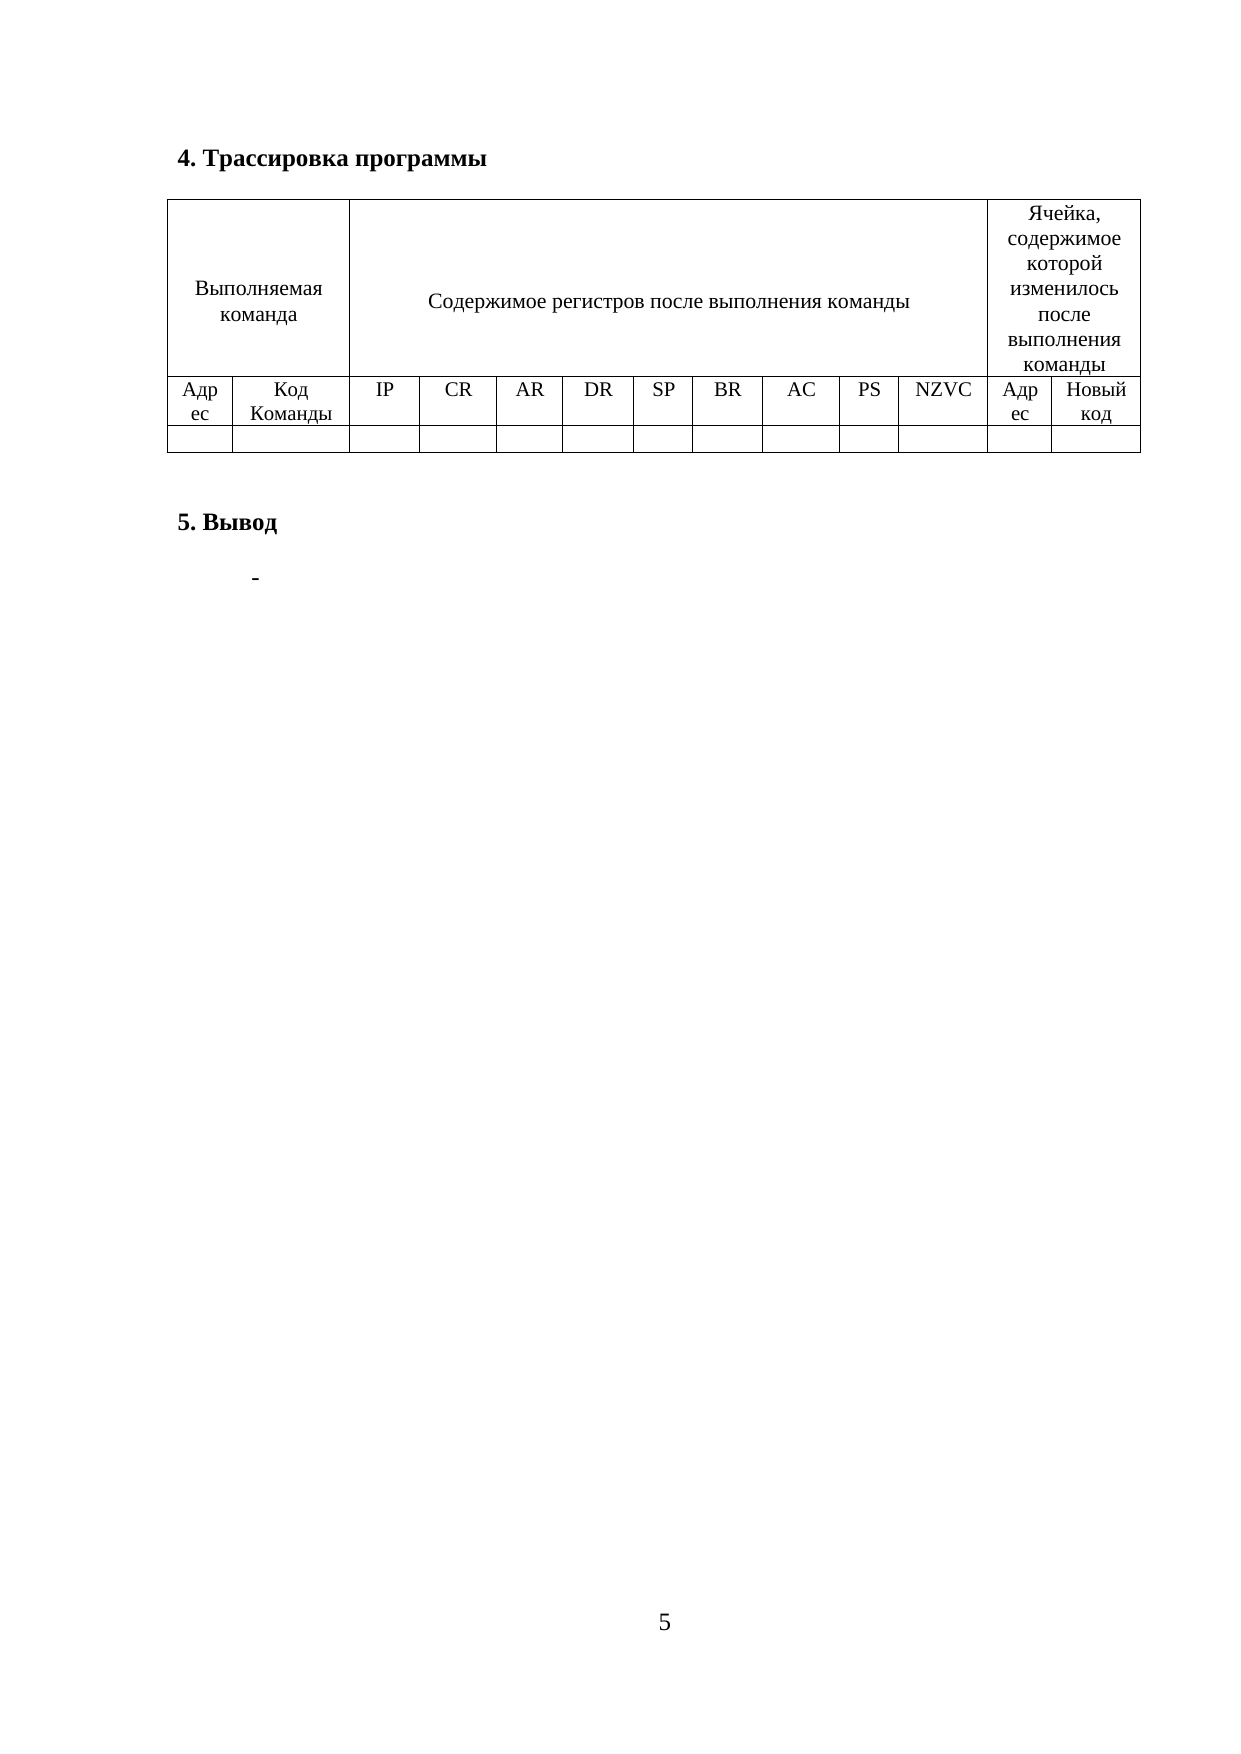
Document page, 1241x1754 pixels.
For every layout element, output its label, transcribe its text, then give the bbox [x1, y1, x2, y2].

table_cell [350, 426, 419, 452]
table_cell Адрес [988, 377, 1051, 425]
table_header Содержимое регистров после выполнения команды [350, 200, 987, 376]
table_cell Новый код [1052, 377, 1140, 425]
table_cell [840, 426, 898, 452]
table_cell PS [840, 377, 898, 425]
table_cell [899, 426, 987, 452]
table_cell Адрес [168, 377, 232, 425]
table_cell SP [634, 377, 692, 425]
table_cell Код Команды [233, 377, 349, 425]
table_cell NZVC [899, 377, 987, 425]
table_cell [634, 426, 692, 452]
subtitle 4. Трассировка программы [177, 143, 1152, 172]
table_cell [988, 426, 1051, 452]
table_header Выполняемая команда [168, 200, 349, 376]
table_cell [168, 426, 232, 452]
table_cell [233, 426, 349, 452]
text - [177, 562, 1152, 591]
table_cell [763, 426, 839, 452]
table_cell CR [420, 377, 496, 425]
table_cell [693, 426, 762, 452]
table_cell [497, 426, 562, 452]
table_cell DR [563, 377, 633, 425]
subtitle 5. Вывод [177, 507, 1152, 535]
table_cell AC [763, 377, 839, 425]
table_cell [420, 426, 496, 452]
table_cell AR [497, 377, 562, 425]
table_cell IP [350, 377, 419, 425]
table_cell [563, 426, 633, 452]
table_header Ячейка, содержимое которой изменилось после выполнения команды [988, 200, 1140, 376]
table_cell [1052, 426, 1140, 452]
table_cell BR [693, 377, 762, 425]
